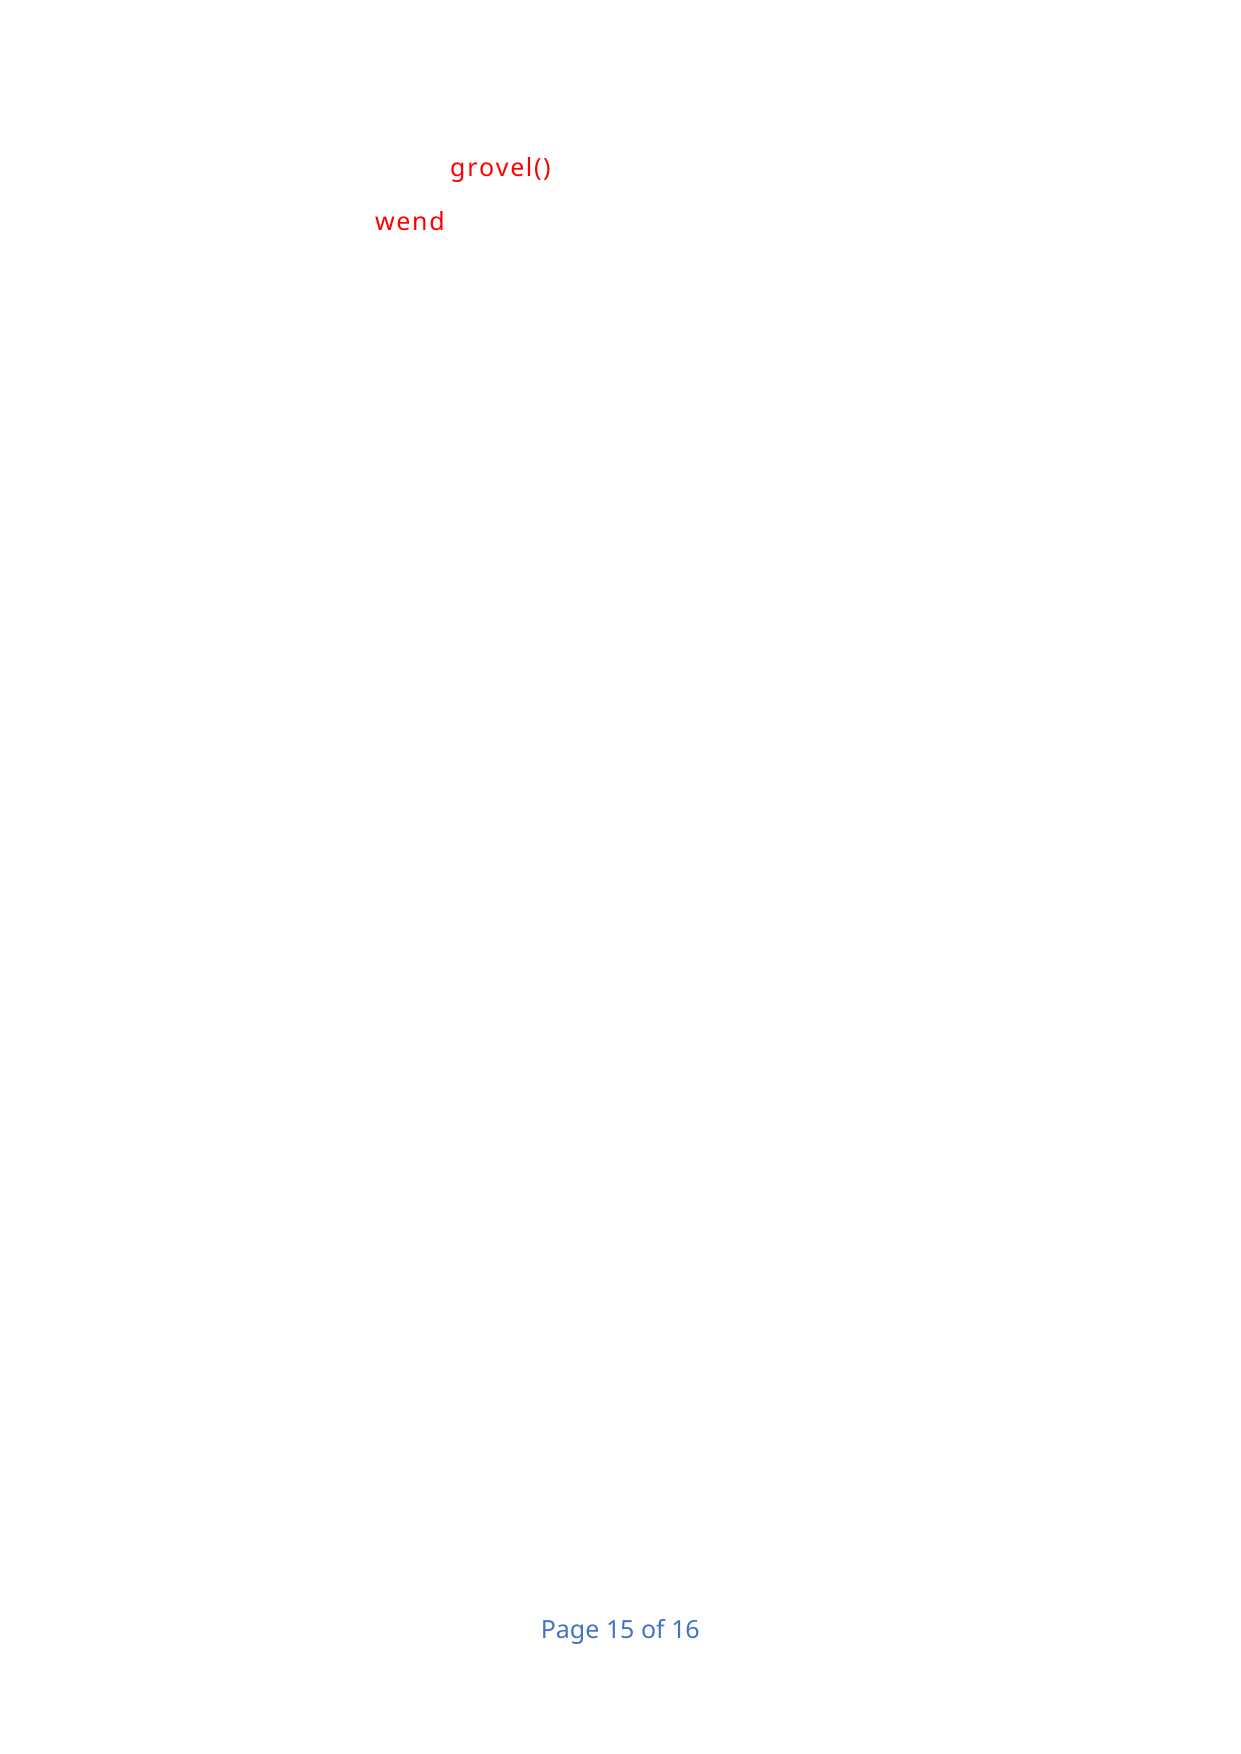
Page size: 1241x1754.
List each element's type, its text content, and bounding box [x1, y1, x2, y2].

subtitle grovel() [450, 150, 1090, 184]
subtitle wend [375, 203, 1090, 237]
